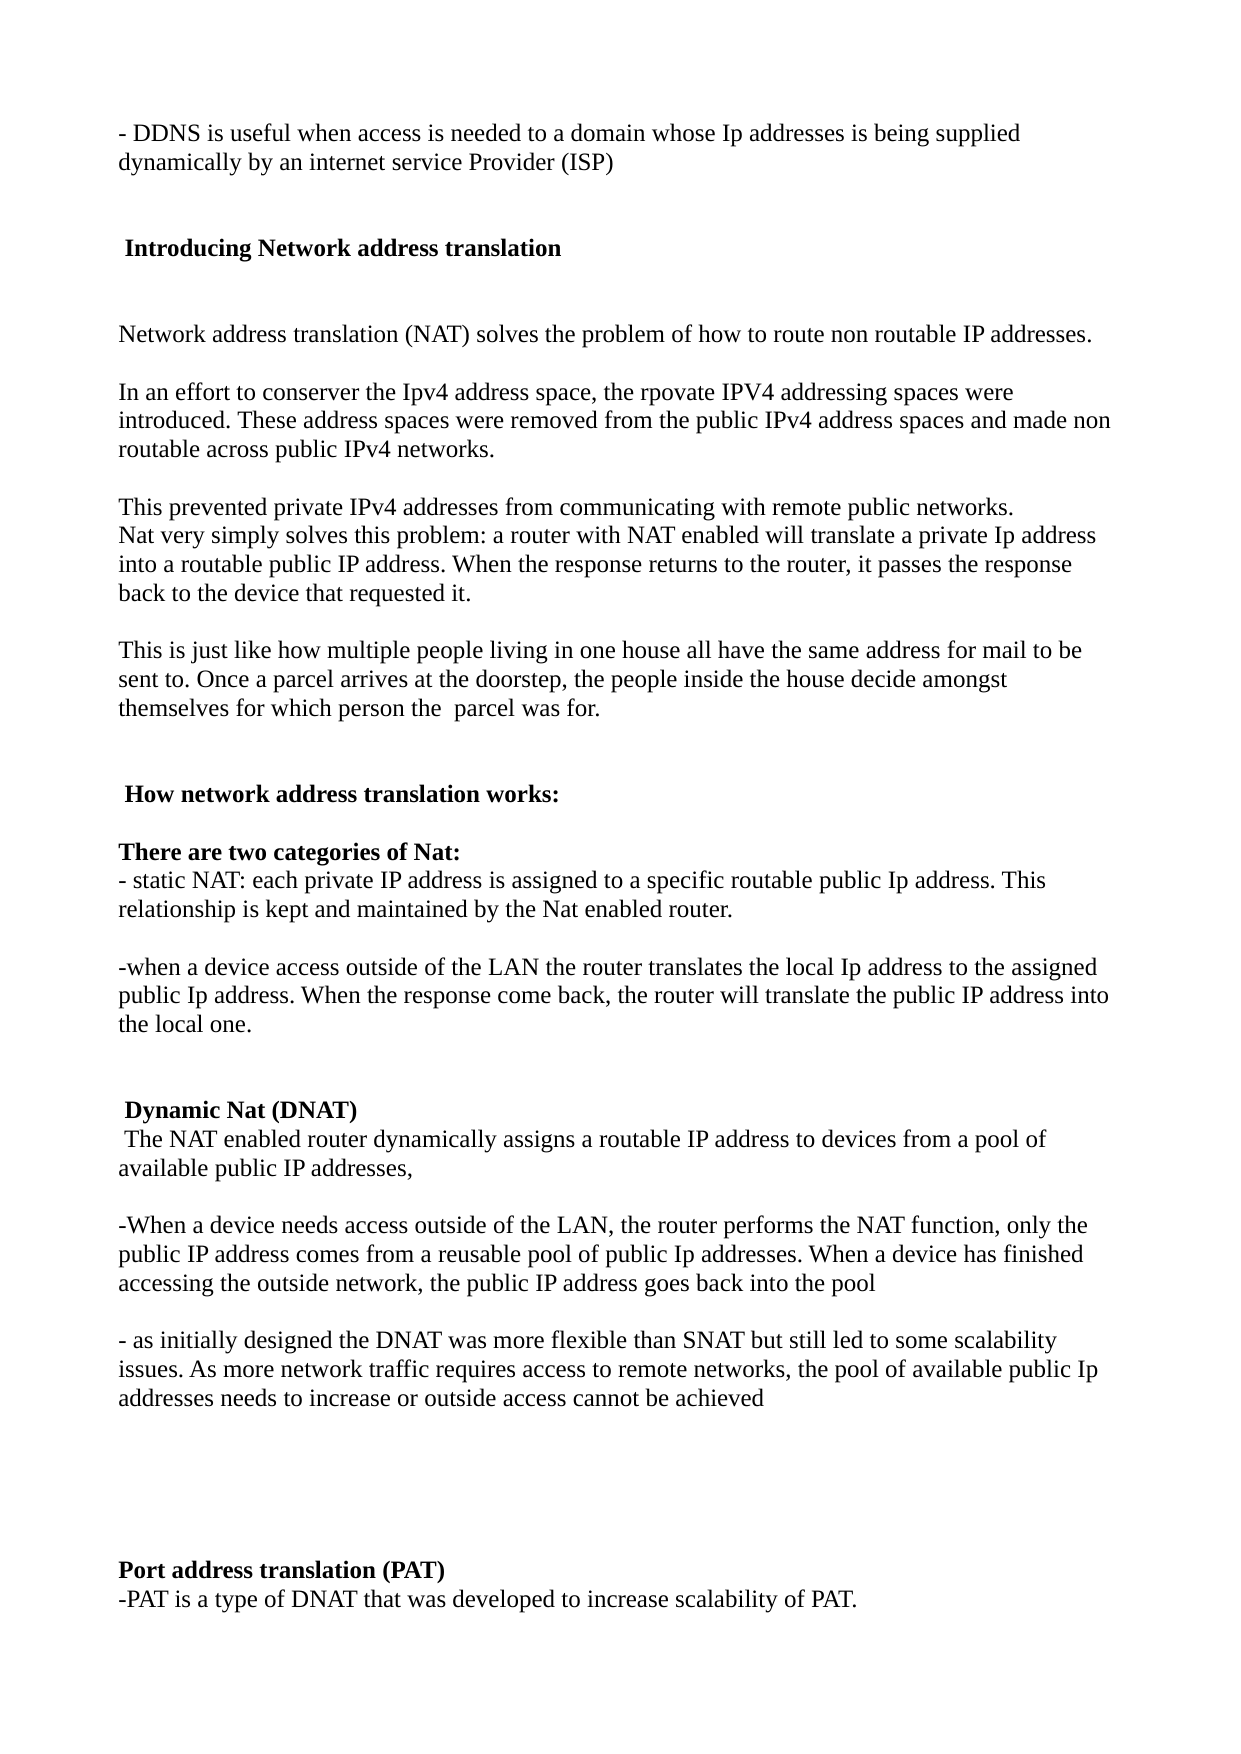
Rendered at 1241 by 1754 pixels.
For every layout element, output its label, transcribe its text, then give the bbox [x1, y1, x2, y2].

text -When a device needs access outside of the LAN, the router performs the NAT function, only the public IP address comes from a reusable pool of public Ip addresses. When a device has finished accessing the outside network, the public IP address goes back into the pool [118, 1211, 1122, 1297]
text -when a device access outside of the LAN the router translates the local Ip address to the assigned public Ip address. When the response come back, the router will translate the public IP address into the local one. [118, 952, 1122, 1038]
text How network address translation works: [118, 779, 1122, 808]
text Network address translation (NAT) solves the problem of how to route non routable IP addresses. [118, 319, 1122, 348]
text - as initially designed the DNAT was more flexible than SNAT but still led to some scalability issues. As more network traffic requires access to remote networks, the pool of available public Ip addresses needs to increase or outside access cannot be achieved [118, 1326, 1122, 1412]
text - DDNS is useful when access is needed to a domain whose Ip addresses is being supplied dynamically by an internet service Provider (ISP) [118, 118, 1122, 176]
text Nat very simply solves this problem: a router with NAT enabled will translate a private Ip address into a routable public IP address. When the response returns to the router, it passes the response back to the device that requested it. [118, 521, 1122, 607]
text There are two categories of Nat: [118, 837, 1122, 866]
text This prevented private IPv4 addresses from communicating with remote public networks. [118, 492, 1122, 521]
text In an effort to conserver the Ipv4 address space, the rpovate IPV4 addressing spaces were introduced. These address spaces were removed from the public IPv4 address spaces and made non routable across public IPv4 networks. [118, 377, 1122, 463]
text Dynamic Nat (DNAT) [118, 1096, 1122, 1124]
text Introducing Network address translation [118, 233, 1122, 262]
text This is just like how multiple people living in one house all have the same address for mail to be sent to. Once a parcel arrives at the doorstep, the people inside the house decide amongst themselves for which person the parcel was for. [118, 636, 1122, 722]
text Port address translation (PAT) [118, 1556, 1122, 1584]
text -PAT is a type of DNAT that was developed to increase scalability of PAT. [118, 1584, 1122, 1613]
text - static NAT: each private IP address is assigned to a specific routable public Ip address. This relationship is kept and maintained by the Nat enabled router. [118, 866, 1122, 923]
text The NAT enabled router dynamically assigns a routable IP address to devices from a pool of available public IP addresses, [118, 1124, 1122, 1182]
